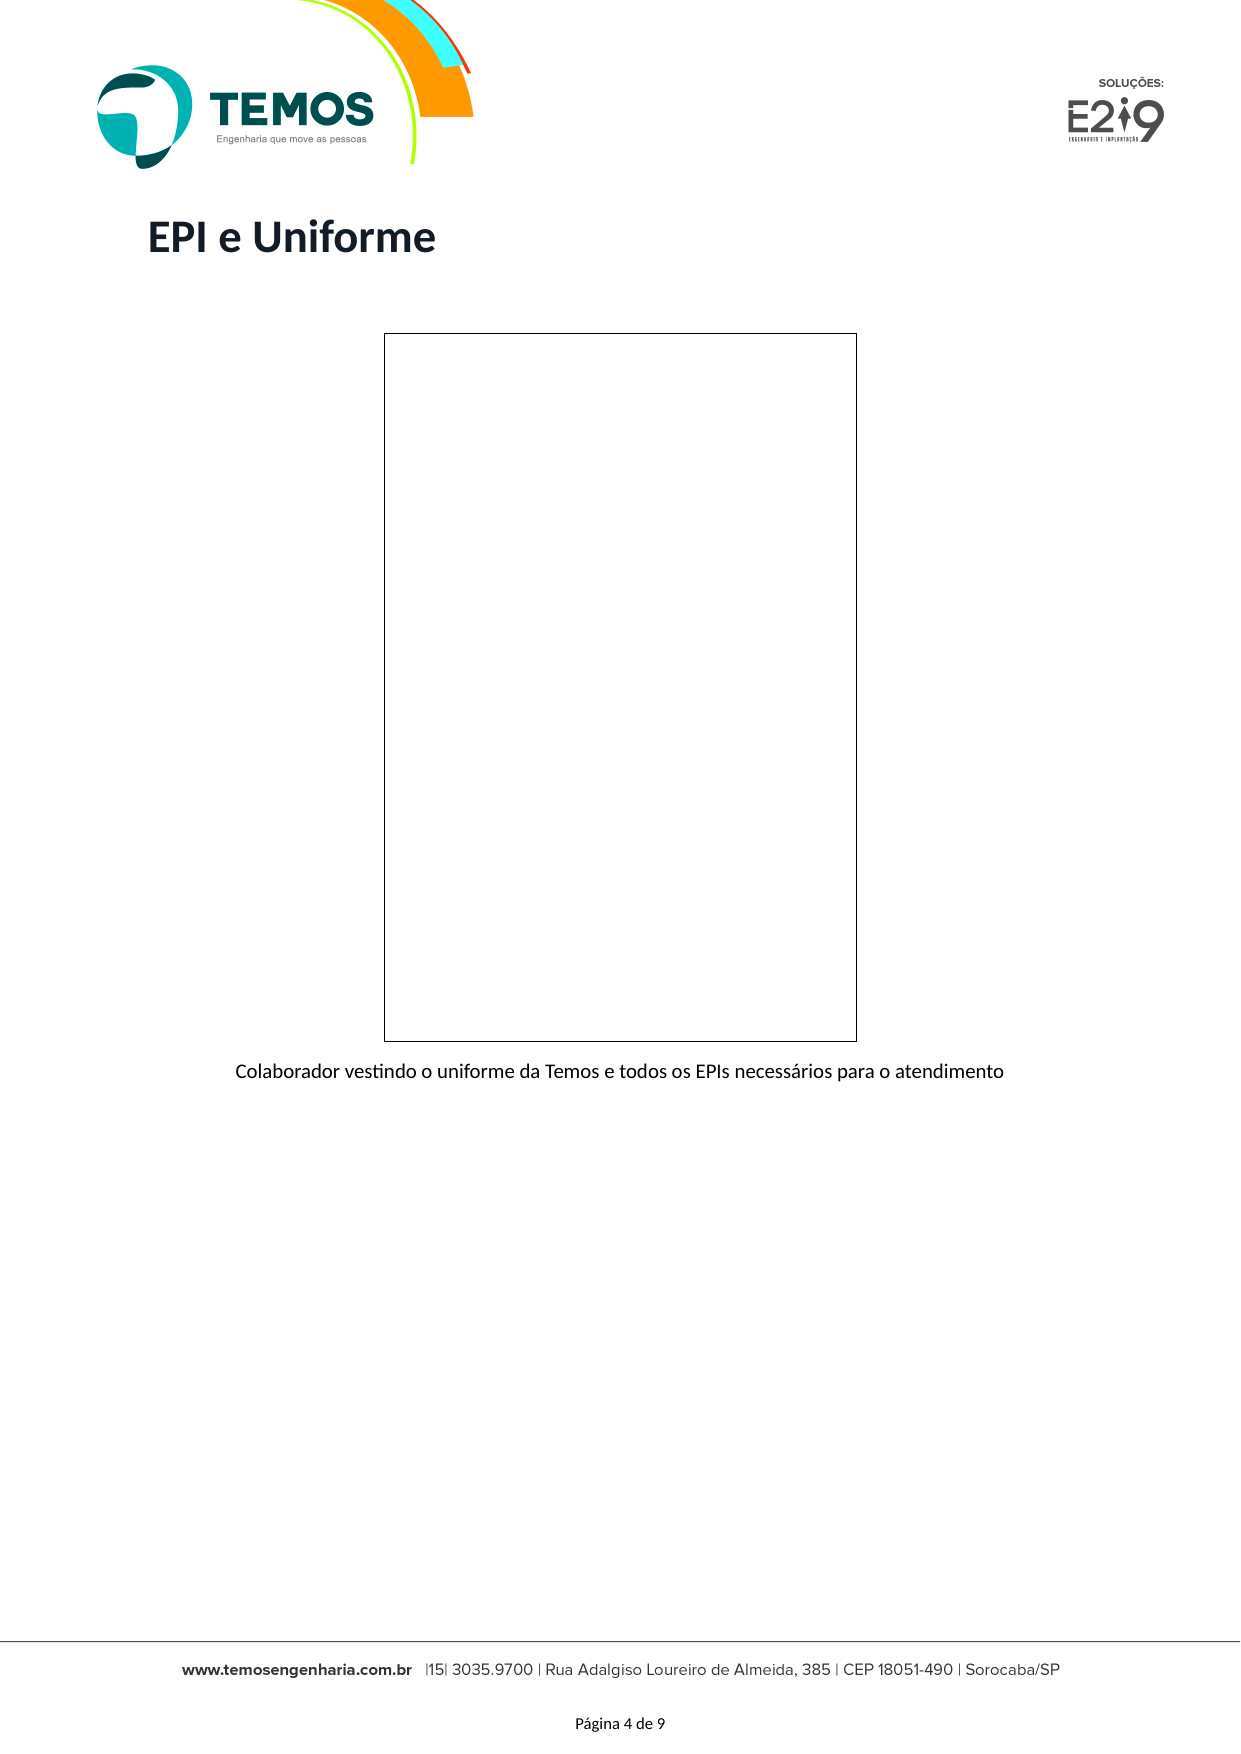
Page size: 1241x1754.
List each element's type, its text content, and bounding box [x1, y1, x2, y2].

picture [0, 0, 1241, 1754]
subtitle EPI e Uniforme [148, 207, 1240, 264]
text Colaborador vestindo o uniforme da Temos e todos os EPIs necessários para o atendimento [0, 1058, 1240, 1084]
